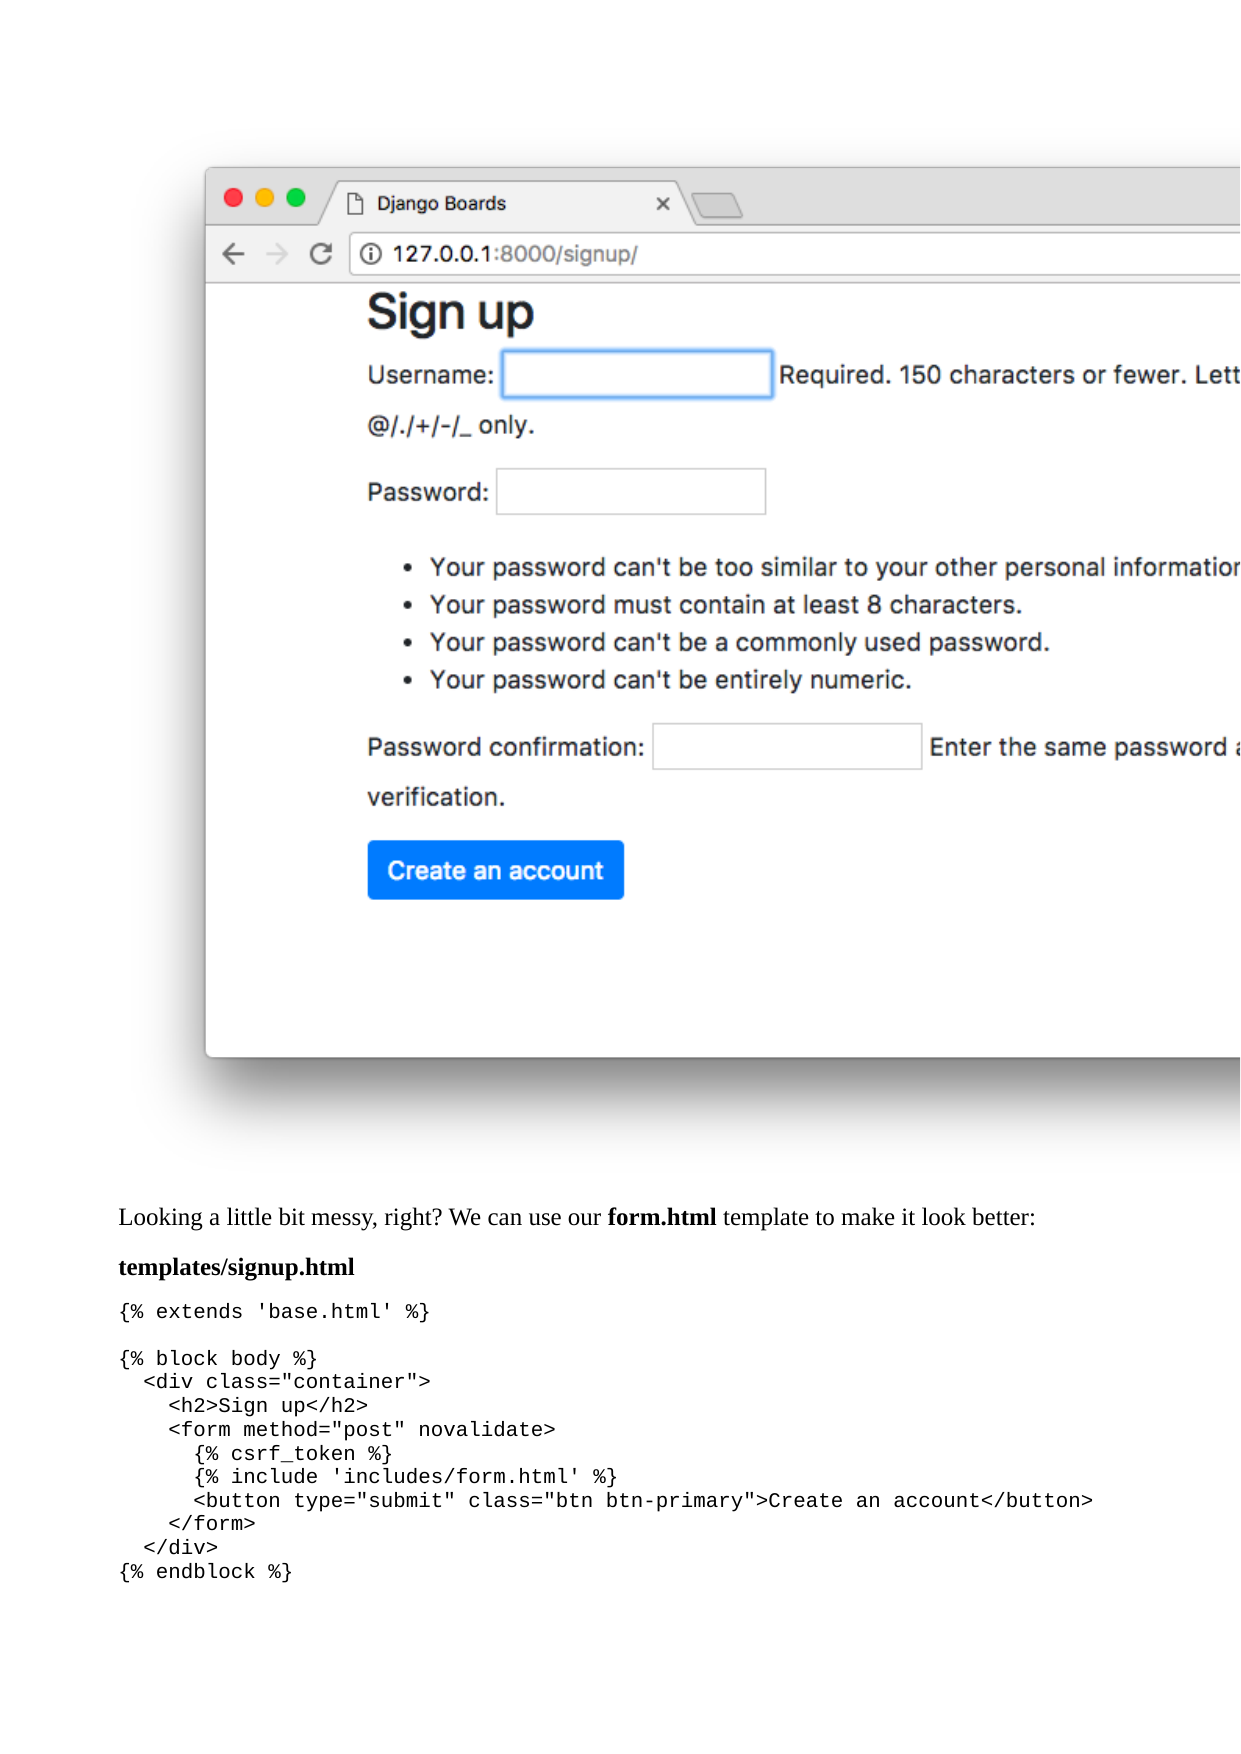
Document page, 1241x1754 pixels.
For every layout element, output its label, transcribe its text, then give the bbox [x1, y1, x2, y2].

text {% endblock %} [118, 1561, 1122, 1584]
text <h2>Sign up</h2> [118, 1395, 1122, 1419]
text {% extends 'base.html' %} [118, 1301, 1122, 1324]
text {% csrf_token %} [118, 1442, 1122, 1466]
text {% include 'includes/form.html' %} [118, 1466, 1122, 1490]
text templates/signup.html [118, 1252, 1122, 1280]
text <div class="container"> [118, 1372, 1122, 1395]
text <form method="post" novalidate> [118, 1419, 1122, 1442]
text <button type="submit" class="btn btn-primary">Create an account</button> [118, 1490, 1122, 1513]
text </form> [118, 1513, 1122, 1537]
picture [118, 118, 1241, 1183]
text {% block body %} [118, 1348, 1122, 1372]
text Looking a little bit messy, right? We can use our form.html template to make it look better: [118, 1202, 1122, 1231]
text </div> [118, 1537, 1122, 1561]
